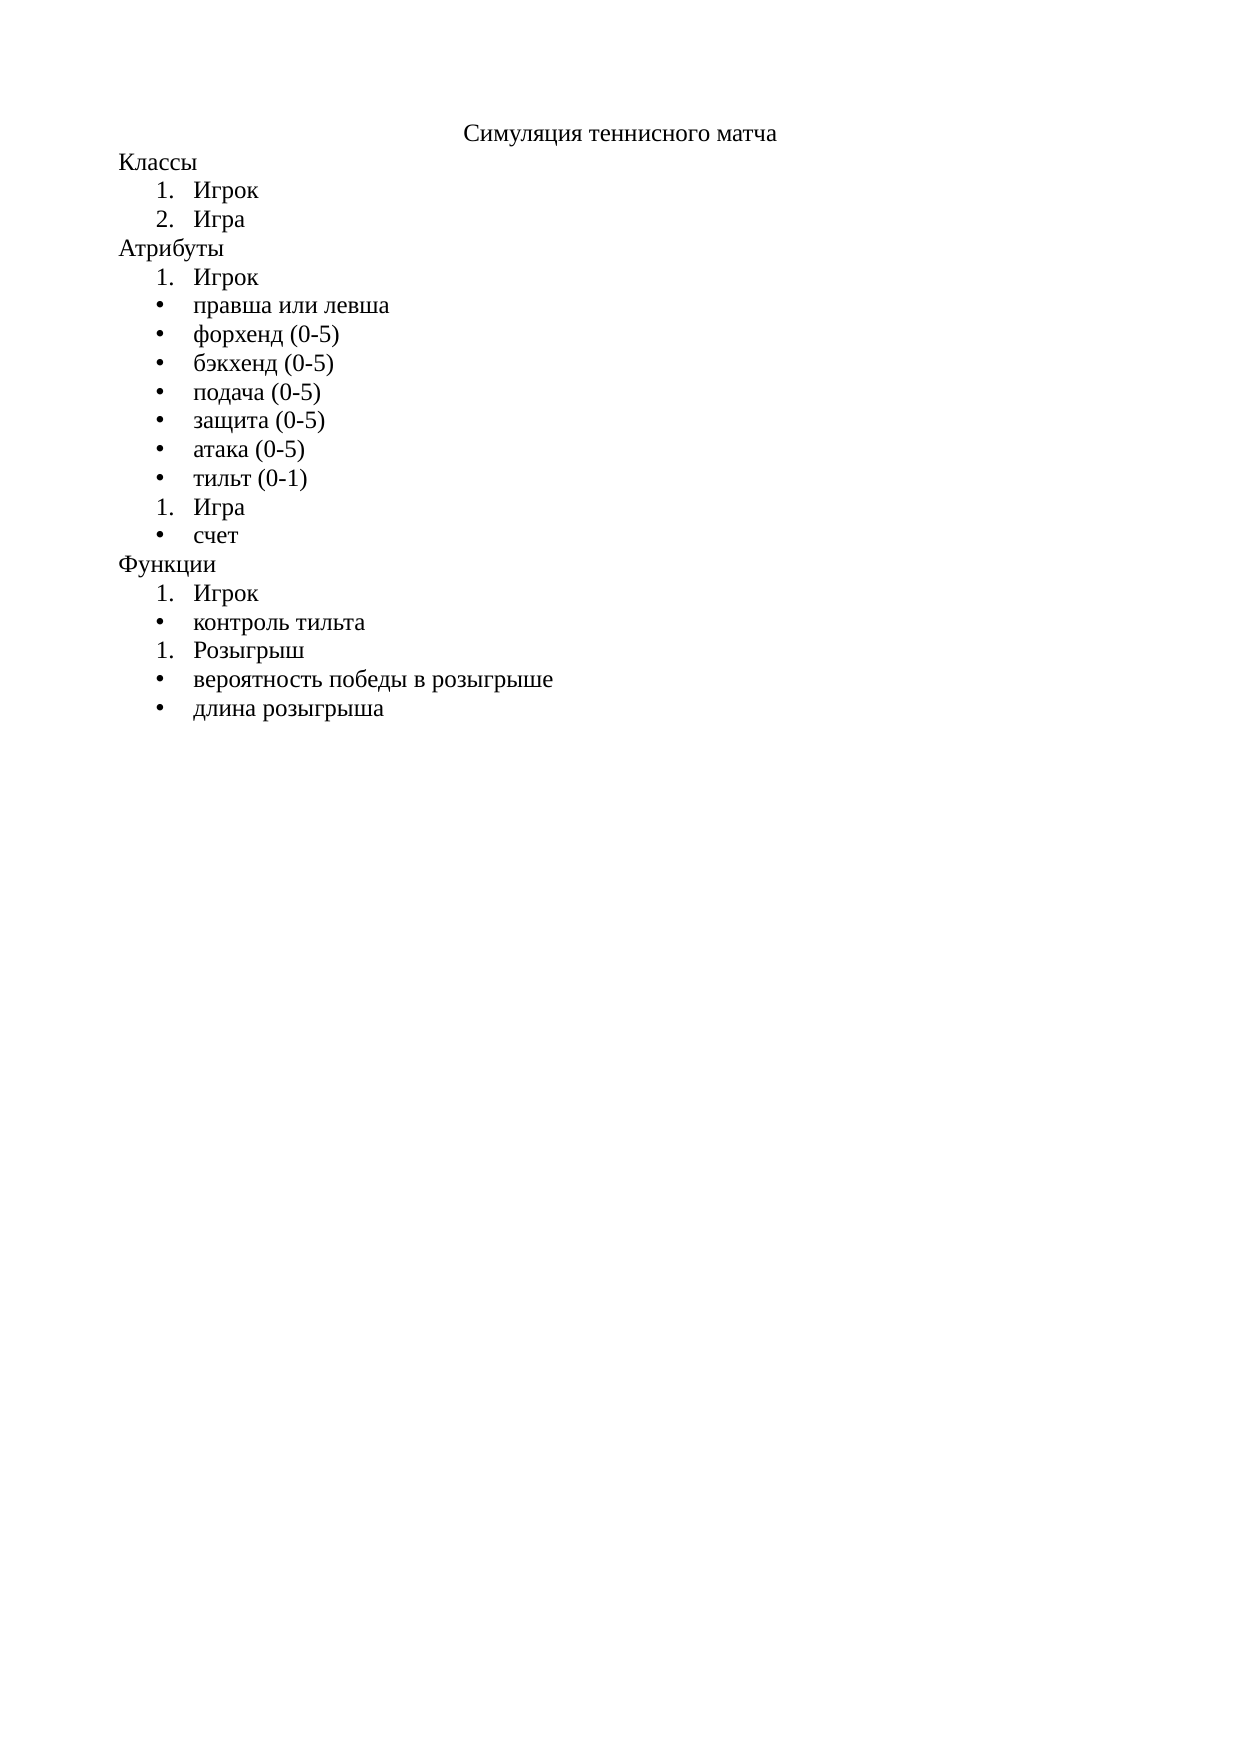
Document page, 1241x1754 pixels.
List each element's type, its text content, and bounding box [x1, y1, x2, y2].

text Классы [118, 147, 1122, 176]
list защита (0-5) [156, 406, 1122, 434]
list Игрок [156, 262, 1122, 291]
text Симуляция теннисного матча [118, 118, 1122, 147]
list Игрок [156, 176, 1122, 204]
text Атрибуты [118, 233, 1122, 262]
list контроль тильта [156, 607, 1122, 636]
list длина розыгрыша [156, 693, 1122, 722]
list Розыгрыш [156, 636, 1122, 664]
list тильт (0-1) [156, 463, 1122, 492]
list бэкхенд (0-5) [156, 348, 1122, 377]
list Игра [156, 492, 1122, 521]
list правша или левша [156, 291, 1122, 319]
text Функции [118, 549, 1122, 578]
list атака (0-5) [156, 434, 1122, 463]
list форхенд (0-5) [156, 319, 1122, 348]
list Игрок [156, 578, 1122, 607]
list вероятность победы в розыгрыше [156, 664, 1122, 693]
list Игра [156, 204, 1122, 233]
list счет [156, 521, 1122, 549]
list подача (0-5) [156, 377, 1122, 406]
